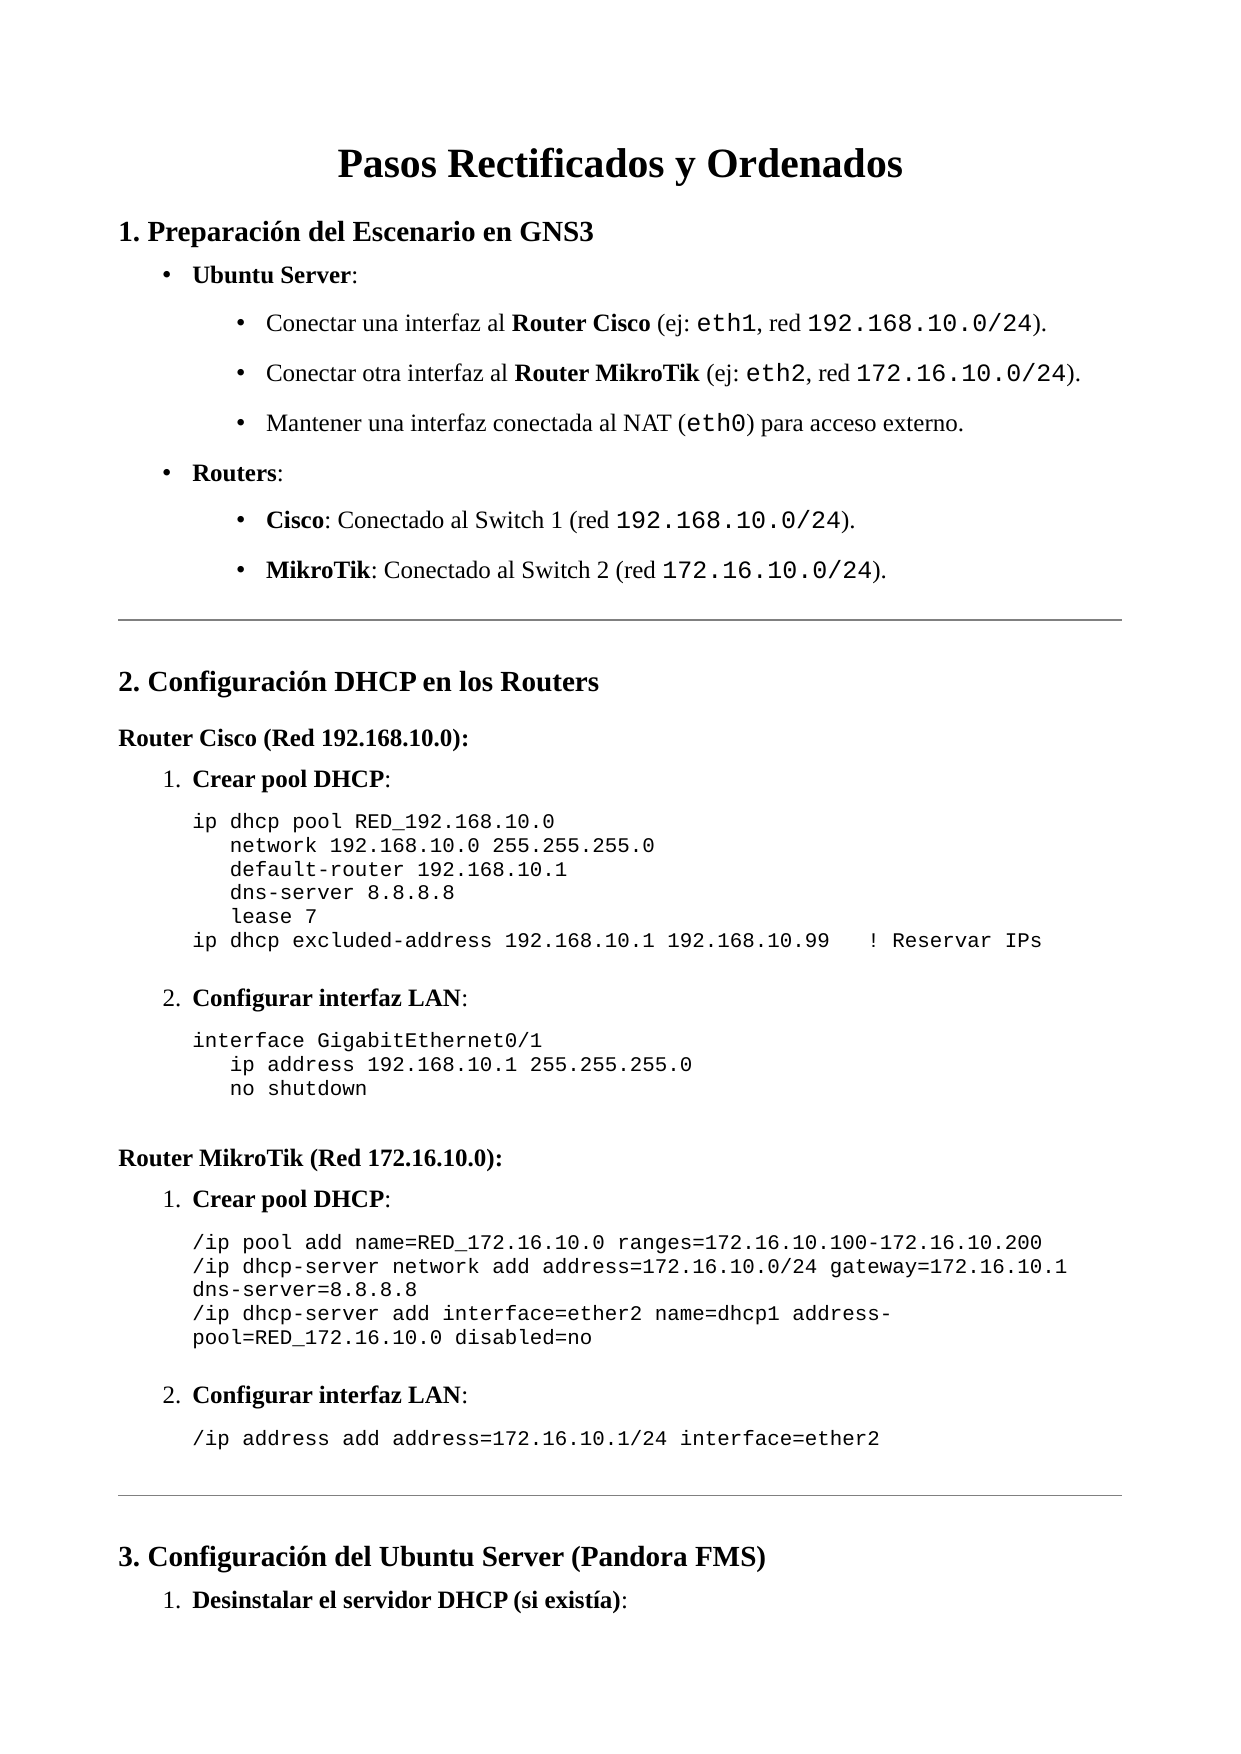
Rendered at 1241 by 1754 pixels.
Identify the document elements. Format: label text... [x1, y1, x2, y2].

list /ip dhcp-server network add address=172.16.10.0/24 gateway=172.16.10.1 dns-server=8.8.8.8 [162, 1256, 1122, 1303]
subtitle Pasos Rectificados y Ordenados [118, 139, 1122, 187]
list Crear pool DHCP: [162, 1184, 1122, 1213]
list /ip dhcp-server add interface=ether2 name=dhcp1 address-pool=RED_172.16.10.0 disabled=no [162, 1303, 1122, 1350]
list MikroTik: Conectado al Switch 2 (red 172.16.10.0/24). [236, 555, 1122, 586]
list Routers: [162, 458, 1122, 486]
list ip dhcp excluded-address 192.168.10.1 192.168.10.99 ! Reservar IPs [162, 930, 1122, 953]
subtitle 3. Configuración del Ubuntu Server (Pandora FMS) [118, 1539, 1122, 1573]
list ip address 192.168.10.1 255.255.255.0 [162, 1054, 1122, 1078]
list /ip pool add name=RED_172.16.10.0 ranges=172.16.10.100-172.16.10.200 [162, 1232, 1122, 1256]
list Ubuntu Server: [162, 260, 1122, 289]
list Configurar interfaz LAN: [162, 1380, 1122, 1409]
list default-router 192.168.10.1 [162, 859, 1122, 882]
list Cisco: Conectado al Switch 1 (red 192.168.10.0/24). [236, 505, 1122, 536]
list lease 7 [162, 906, 1122, 930]
list Conectar otra interfaz al Router MikroTik (ej: eth2, red 172.16.10.0/24). [236, 358, 1122, 388]
list dns-server 8.8.8.8 [162, 882, 1122, 906]
list Mantener una interfaz conectada al NAT (eth0) para acceso externo. [236, 408, 1122, 438]
list Desinstalar el servidor DHCP (si existía): [162, 1586, 1122, 1614]
subtitle Router Cisco (Red 192.168.10.0): [118, 723, 1122, 751]
list Crear pool DHCP: [162, 764, 1122, 793]
list Configurar interfaz LAN: [162, 983, 1122, 1012]
list /ip address add address=172.16.10.1/24 interface=ether2 [162, 1427, 1122, 1451]
list Conectar una interfaz al Router Cisco (ej: eth1, red 192.168.10.0/24). [236, 308, 1122, 338]
list ip dhcp pool RED_192.168.10.0 [162, 811, 1122, 835]
list interface GigabitEthernet0/1 [162, 1030, 1122, 1054]
list no shutdown [162, 1078, 1122, 1101]
list network 192.168.10.0 255.255.255.0 [162, 835, 1122, 859]
subtitle 2. Configuración DHCP en los Routers [118, 664, 1122, 698]
subtitle Router MikroTik (Red 172.16.10.0): [118, 1143, 1122, 1172]
subtitle 1. Preparación del Escenario en GNS3 [118, 214, 1122, 247]
